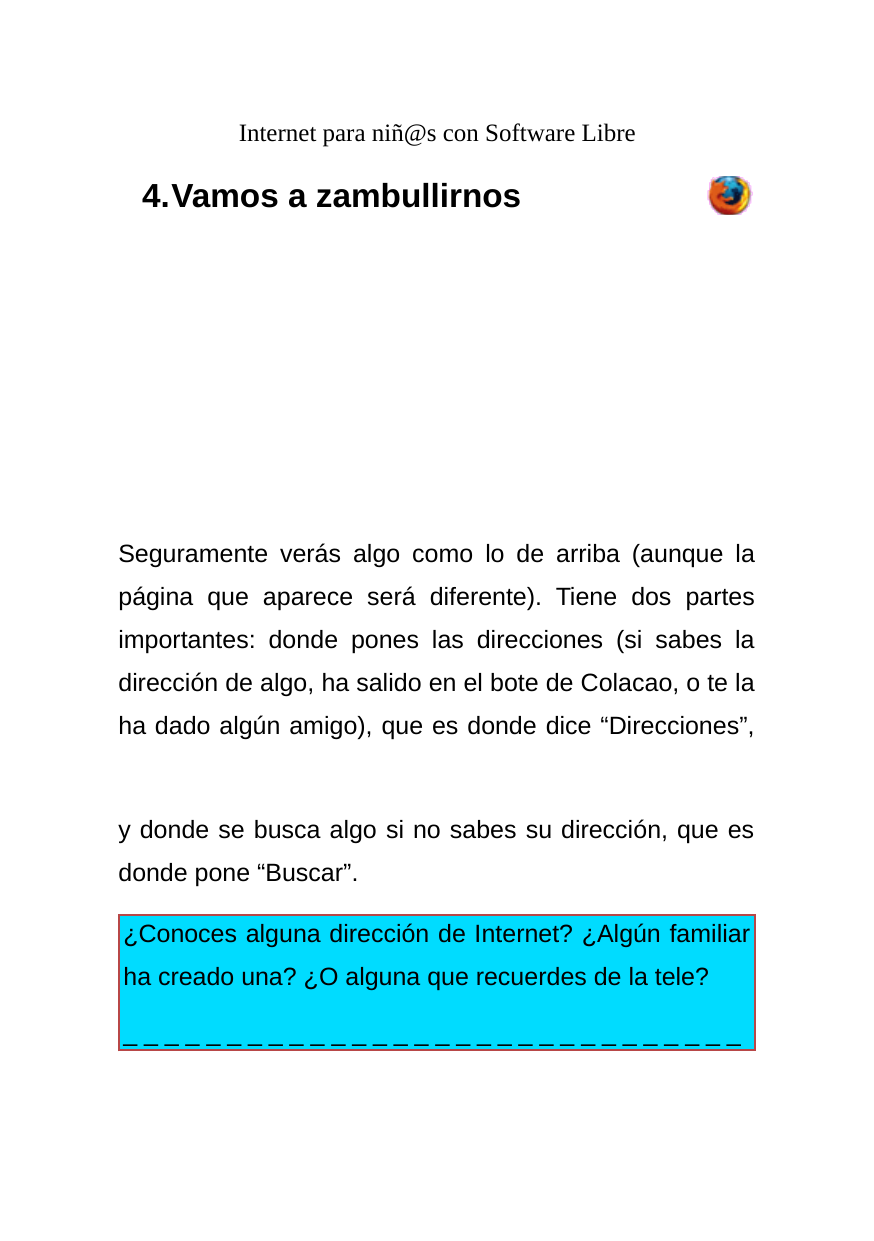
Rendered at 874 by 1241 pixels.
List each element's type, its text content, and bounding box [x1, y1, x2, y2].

subtitle Vamos a zambullirnos [118, 176, 756, 215]
text Seguramente verás algo como lo de arriba (aunque la página que aparece será diferente). Tiene dos partes importantes: donde pones las direcciones (si sabes la dirección de algo, ha salido en el bote de Colacao, o te la ha dado algún amigo), que es donde dice “Direcciones”, y donde se busca algo si no sabes su dirección, que es donde pone “Buscar”. [118, 239, 756, 887]
text ¿Conoces alguna dirección de Internet? ¿Algún familiar ha creado una? ¿O alguna que recuerdes de la tele? [120, 916, 754, 991]
text _ _ _ _ _ _ _ _ _ _ _ _ _ _ _ _ _ _ _ _ _ _ _ _ _ _ _ _ _ _ [120, 1013, 754, 1049]
